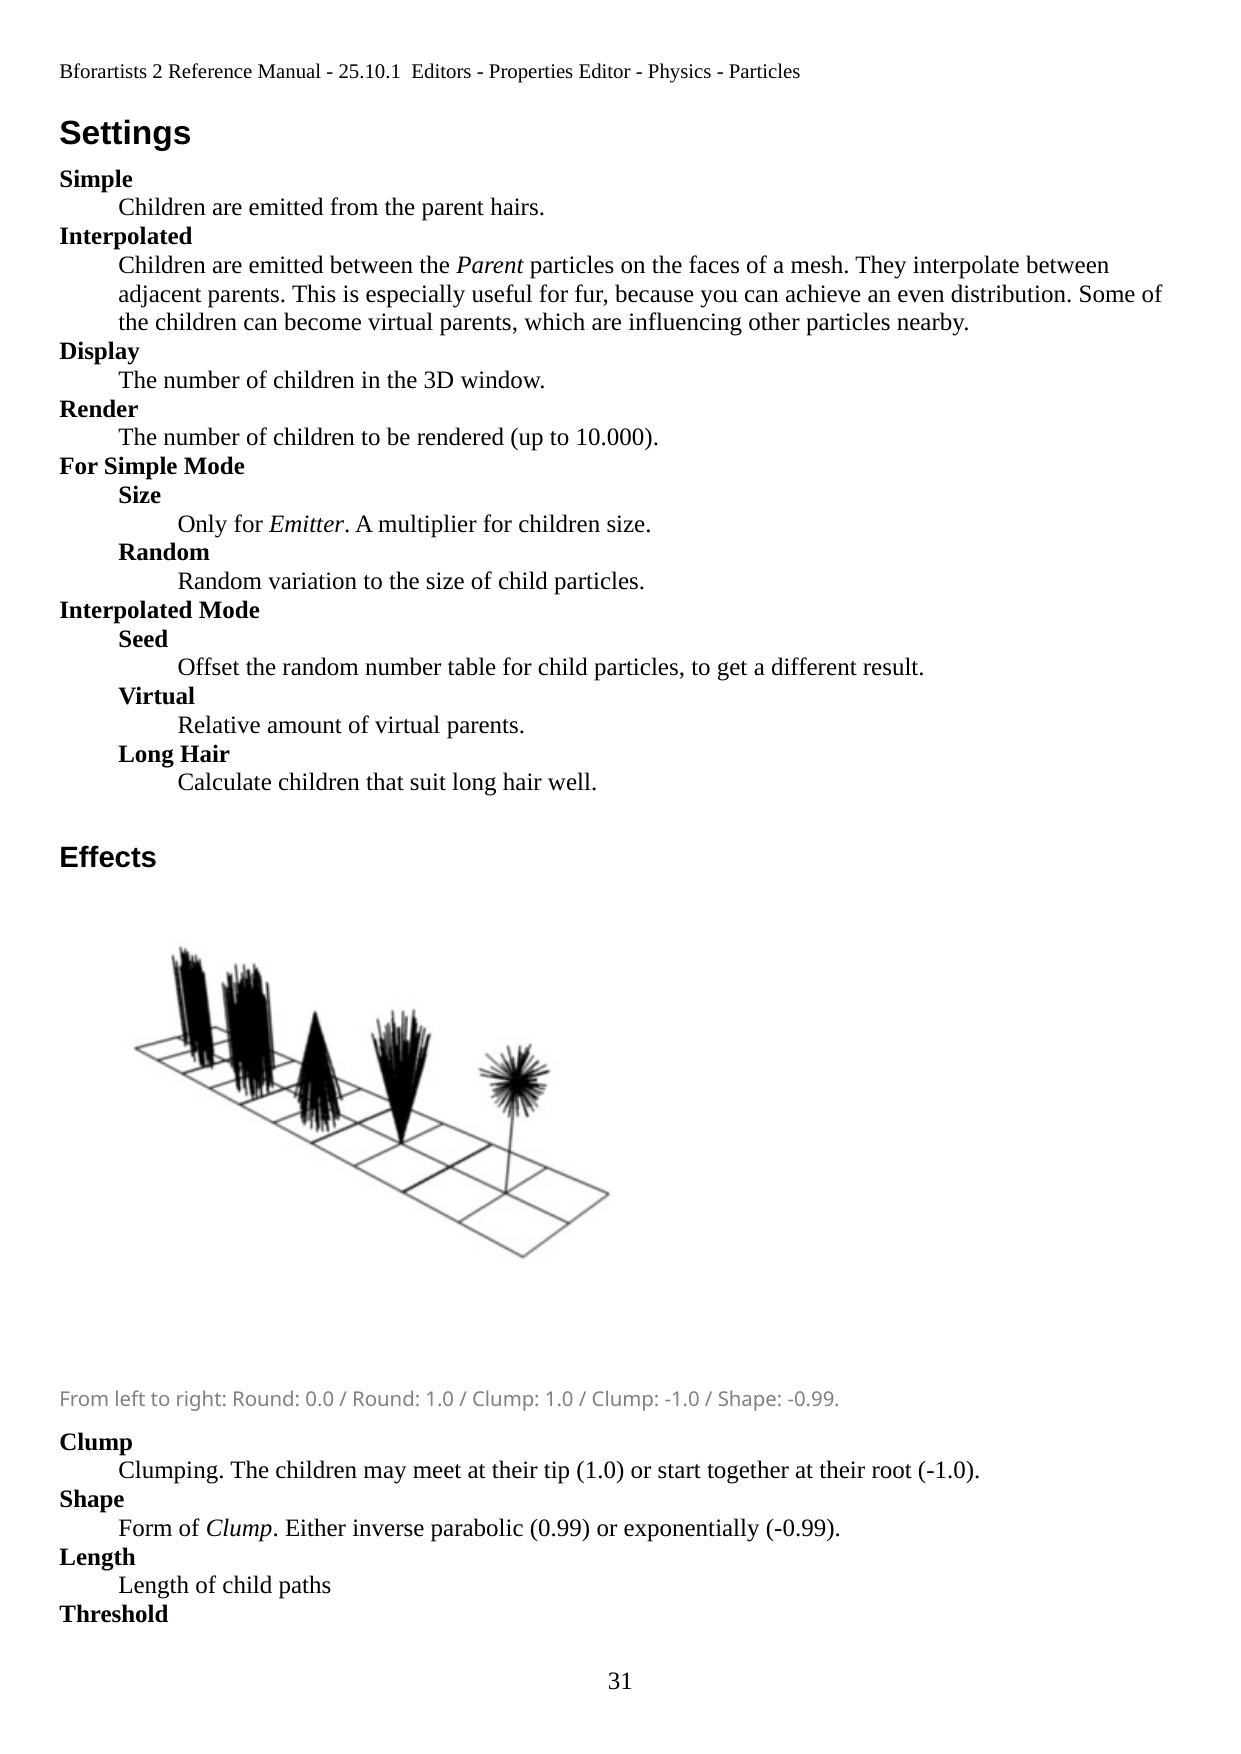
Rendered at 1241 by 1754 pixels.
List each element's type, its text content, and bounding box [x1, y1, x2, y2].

subtitle Interpolated Mode [59, 595, 1181, 624]
subtitle Length [59, 1542, 1181, 1571]
subtitle Effects [59, 840, 1181, 874]
list Relative amount of virtual parents. [177, 710, 1181, 739]
subtitle Interpolated [59, 221, 1181, 250]
subtitle Random [118, 537, 1181, 566]
text From left to right: Round: 0.0 / Round: 1.0 / Clump: 1.0 / Clump: -1.0 / Shape: -0.99. [59, 1381, 1181, 1412]
subtitle Settings [59, 113, 1181, 151]
list Calculate children that suit long hair well. [177, 767, 1181, 796]
subtitle Display [59, 336, 1181, 365]
subtitle Size [118, 480, 1181, 509]
list Only for Emitter. A multiplier for children size. [177, 509, 1181, 537]
subtitle Render [59, 394, 1181, 422]
subtitle Clump [59, 1427, 1181, 1456]
subtitle Shape [59, 1484, 1181, 1513]
list Random variation to the size of child particles. [177, 566, 1181, 595]
list The number of children in the 3D window. [118, 365, 1181, 394]
list Length of child paths [118, 1571, 1181, 1599]
subtitle Virtual [118, 681, 1181, 710]
list Children are emitted between the Parent particles on the faces of a mesh. They interpolate between adjacent parents. This is especially useful for fur, because you can achieve an even distribution. Some of the children can become virtual parents, which are influencing other particles nearby. [118, 250, 1181, 336]
subtitle Seed [118, 624, 1181, 652]
subtitle Long Hair [118, 739, 1181, 767]
list The number of children to be rendered (up to 10.000). [118, 422, 1181, 451]
list Children are emitted from the parent hairs. [118, 192, 1181, 221]
subtitle Threshold [59, 1599, 1181, 1628]
list Clumping. The children may meet at their tip (1.0) or start together at their root (-1.0). [118, 1456, 1181, 1484]
subtitle Simple [59, 164, 1181, 192]
picture [59, 886, 684, 1356]
subtitle For Simple Mode [59, 451, 1181, 480]
list Offset the random number table for child particles, to get a different result. [177, 652, 1181, 681]
list Form of Clump. Either inverse parabolic (0.99) or exponentially (-0.99). [118, 1513, 1181, 1542]
